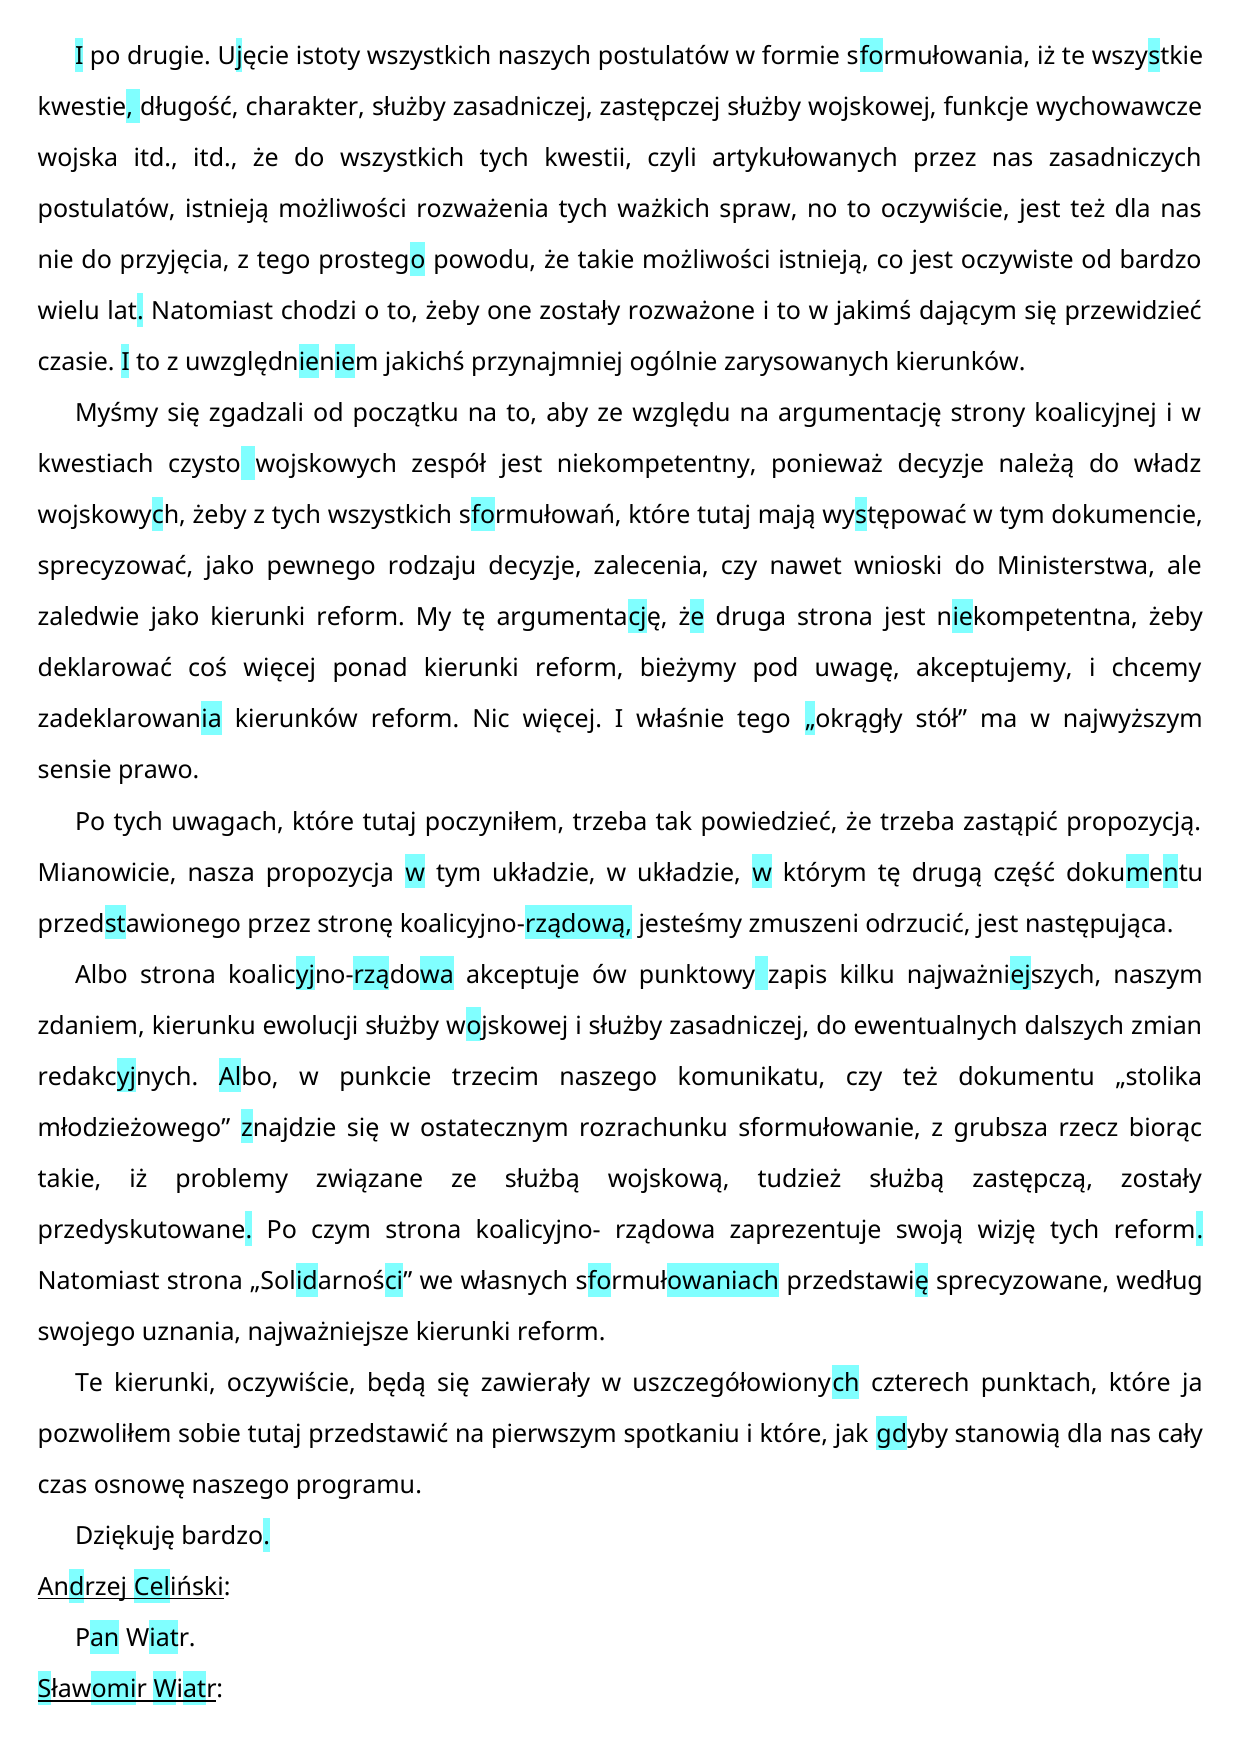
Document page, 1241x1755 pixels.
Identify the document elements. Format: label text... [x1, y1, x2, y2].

text Dziękuję bardzo. [37, 1518, 1203, 1552]
text Po tych uwagach, które tutaj poczyniłem, trzeba tak powiedzieć, że trzeba zastąpić propozycją. Mianowicie, nasza propozycja w tym układzie, w układzie, w którym tę drugą część dokumentu przedstawionego przez stronę koalicyjno-rządową, jesteśmy zmuszeni odrzucić, jest następująca. [37, 803, 1203, 939]
text Sławomir Wiatr: [37, 1671, 1203, 1705]
text Myśmy się zgadzali od początku na to, aby ze względu na argumentację strony koalicyjnej i w kwestiach czysto wojskowych zespół jest niekompetentny, ponieważ decyzje należą do władz wojskowych, żeby z tych wszystkich sformułowań, które tutaj mają występować w tym dokumencie, sprecyzować, jako pewnego rodzaju decyzje, zalecenia, czy nawet wnioski do Ministerstwa, ale zaledwie jako kierunki reform. My tę argumentację, że druga strona jest niekompetentna, żeby deklarować coś więcej ponad kierunki reform, bieżymy pod uwagę, akceptujemy, i chcemy zadeklarowania kierunków reform. Nic więcej. I właśnie tego „okrągły stół” ma w najwyższym sensie prawo. [37, 395, 1203, 786]
text Albo strona koalicyjno-rządowa akceptuje ów punktowy zapis kilku najważniejszych, naszym zdaniem, kierunku ewolucji służby wojskowej i służby zasadniczej, do ewentualnych dalszych zmian redakcyjnych. Albo, w punkcie trzecim naszego komunikatu, czy też dokumentu „stolika młodzieżowego” znajdzie się w ostatecznym rozrachunku sformułowanie, z grubsza rzecz biorąc takie, iż problemy związane ze służbą wojskową, tudzież służbą zastępczą, zostały przedyskutowane. Po czym strona koalicyjno- rządowa zaprezentuje swoją wizję tych reform. Natomiast strona „Solidarności” we własnych sformułowaniach przedstawię sprecyzowane, według swojego uznania, najważniejsze kierunki reform. [37, 956, 1203, 1348]
text Andrzej Celiński: [37, 1569, 1203, 1603]
text I po drugie. Ujęcie istoty wszystkich naszych postulatów w formie sformułowania, iż te wszystkie kwestie, długość, charakter, służby zasadniczej, zastępczej służby wojskowej, funkcje wychowawcze wojska itd., itd., że do wszystkich tych kwestii, czyli artykułowanych przez nas zasadniczych postulatów, istnieją możliwości rozważenia tych ważkich spraw, no to oczywiście, jest też dla nas nie do przyjęcia, z tego prostego powodu, że takie możliwości istnieją, co jest oczywiste od bardzo wielu lat. Natomiast chodzi o to, żeby one zostały rozważone i to w jakimś dającym się przewidzieć czasie. I to z uwzględnieniem jakichś przynajmniej ogólnie zarysowanych kierunków. [37, 37, 1203, 378]
text Te kierunki, oczywiście, będą się zawierały w uszczegółowionych czterech punktach, które ja pozwoliłem sobie tutaj przedstawić na pierwszym spotkaniu i które, jak gdyby stanowią dla nas cały czas osnowę naszego programu. [37, 1364, 1203, 1501]
text Pan Wiatr. [37, 1620, 1203, 1654]
